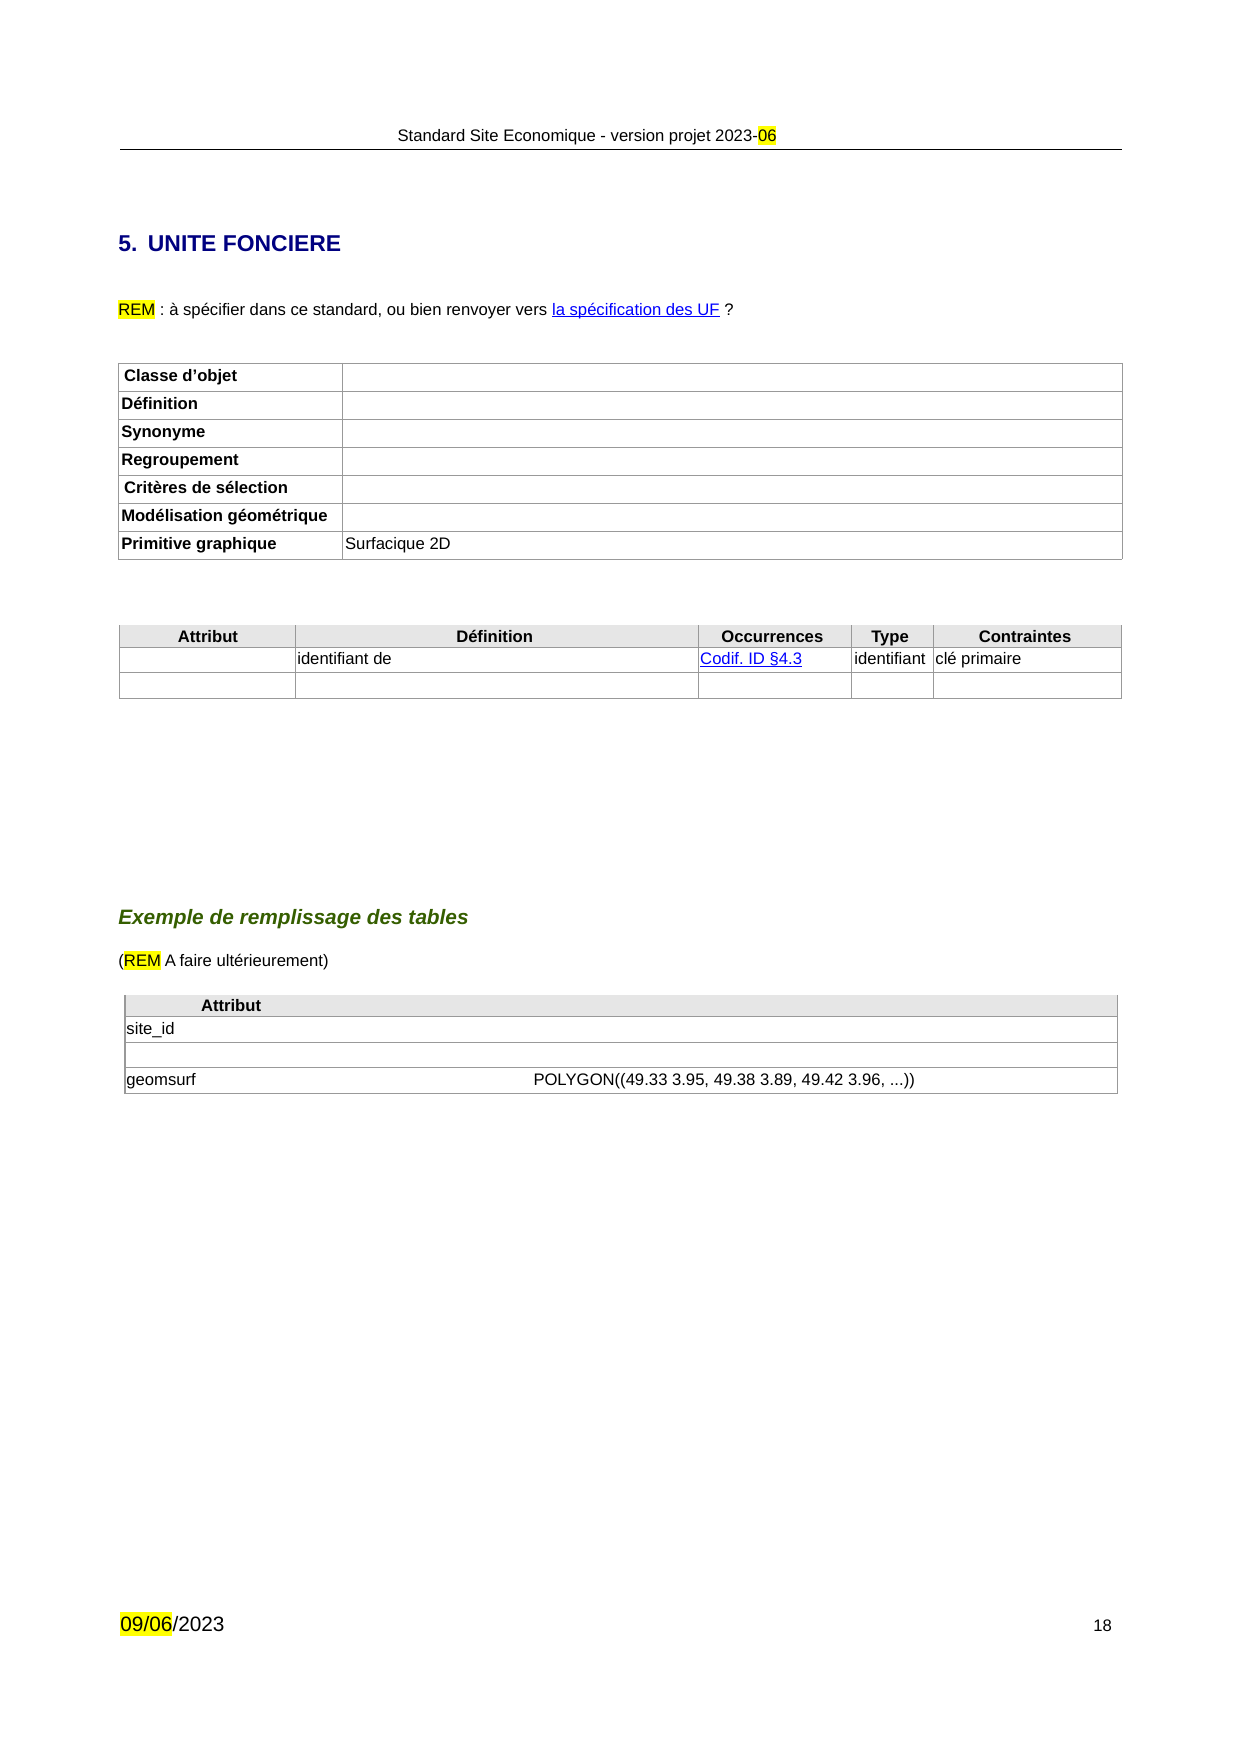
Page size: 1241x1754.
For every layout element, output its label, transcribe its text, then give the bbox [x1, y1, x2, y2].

table_header Contraintes [934, 625, 1121, 647]
table_header Définition [296, 625, 698, 647]
table_cell identifiant de [296, 648, 698, 672]
table_cell [343, 504, 1122, 531]
table_cell Modélisation géométrique [119, 504, 342, 531]
table_cell [343, 448, 1122, 475]
subtitle Exemple de remplissage des tables [118, 904, 1122, 928]
table_cell Primitive graphique [119, 532, 342, 559]
table_cell identifiant [852, 648, 933, 672]
table_cell Synonyme [119, 420, 342, 447]
table_cell [337, 1043, 1117, 1067]
table_cell clé primaire [934, 648, 1121, 672]
table_cell [934, 673, 1121, 698]
table_cell [126, 1043, 337, 1067]
table_cell [852, 673, 933, 698]
table_header Occurrences [699, 625, 851, 647]
table_cell [343, 476, 1122, 503]
text (REM A faire ultérieurement) [118, 951, 1116, 970]
table_header [337, 995, 1117, 1016]
table_header Classe d’objet [119, 364, 342, 391]
table_cell geomsurf [126, 1068, 337, 1092]
table_cell [120, 673, 295, 698]
table_cell site_id [126, 1017, 337, 1042]
table_cell Critères de sélection [119, 476, 342, 503]
table_cell [343, 420, 1122, 447]
table_cell Codif. ID §4.3 [699, 648, 851, 672]
table_cell [120, 648, 295, 672]
table_header [343, 364, 1122, 391]
table_cell POLYGON((49.33 3.95, 49.38 3.89, 49.42 3.96, ...)) [337, 1068, 1117, 1092]
text REM : à spécifier dans ce standard, ou bien renvoyer vers la spécification des UF ? [118, 299, 1116, 319]
table_cell [337, 1017, 1117, 1042]
table_cell [699, 673, 851, 698]
table_cell [296, 673, 698, 698]
table_header Attribut [126, 995, 337, 1016]
table_header Attribut [120, 625, 295, 647]
table_cell Surfacique 2D [343, 532, 1122, 559]
table_cell Regroupement [119, 448, 342, 475]
subtitle UNITE FONCIERE [118, 230, 1122, 256]
table_cell Définition [119, 392, 342, 419]
table_header Type [852, 625, 933, 647]
table_cell [343, 392, 1122, 419]
